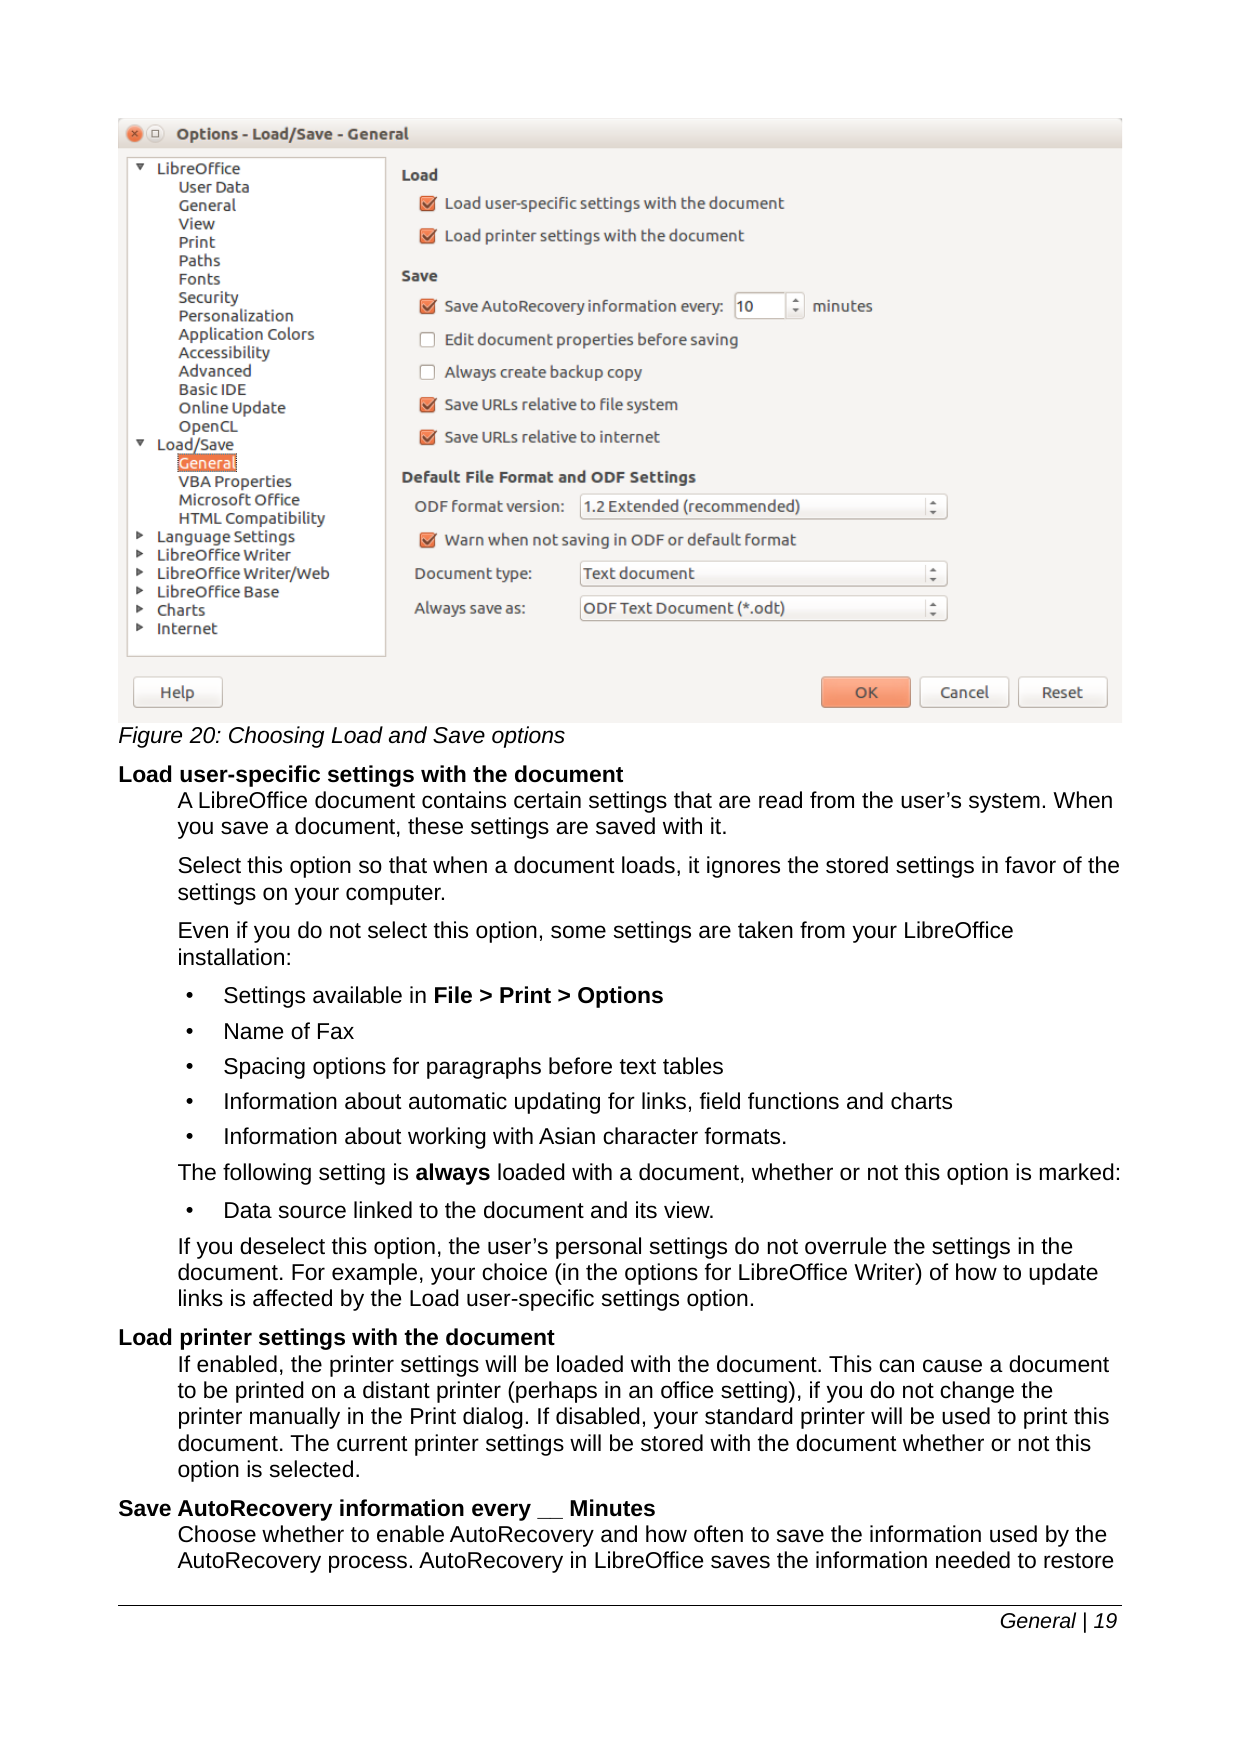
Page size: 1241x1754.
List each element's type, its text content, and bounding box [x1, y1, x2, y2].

text Even if you do not select this option, some settings are taken from your LibreOffice installation: [177, 917, 1122, 970]
text Save AutoRecovery information every __ Minutes [118, 1495, 1122, 1521]
text If enabled, the printer settings will be loaded with the document. This can cause a document to be printed on a distant printer (perhaps in an office setting), if you do not change the printer manually in the Print dialog. If disabled, your standard printer will be used to print this document. The current printer settings will be stored with the document whether or not this option is selected. [177, 1351, 1122, 1482]
text Figure 20: Choosing Load and Save options [118, 723, 1122, 748]
list Name of Fax [186, 1018, 1122, 1044]
text Load user-specific settings with the document [118, 761, 1122, 787]
picture [118, 118, 1123, 723]
text If you deselect this option, the user’s personal settings do not overrule the settings in the document. For example, your choice (in the options for LibreOffice Writer) of how to update links is affected by the Load user-specific settings option. [177, 1233, 1122, 1312]
text The following setting is always loaded with a document, whether or not this option is marked: [177, 1158, 1122, 1185]
list Information about automatic updating for links, field functions and charts [186, 1088, 1122, 1114]
text A LibreOffice document contains certain settings that are read from the user’s system. When you save a document, these settings are saved with it. [177, 787, 1122, 839]
text Choose whether to enable AutoRecovery and how often to save the information used by the AutoRecovery process. AutoRecovery in LibreOffice saves the information needed to restore [177, 1521, 1122, 1574]
text Select this option so that when a document loads, it ignores the stored settings in favor of the settings on your computer. [177, 852, 1122, 905]
list Settings available in File > Print > Options [186, 982, 1122, 1009]
list Information about working with Asian character formats. [186, 1123, 1122, 1150]
list Spacing options for paragraphs before text tables [186, 1053, 1122, 1079]
text Load printer settings with the document [118, 1324, 1122, 1351]
list Data source linked to the document and its view. [186, 1197, 1122, 1224]
